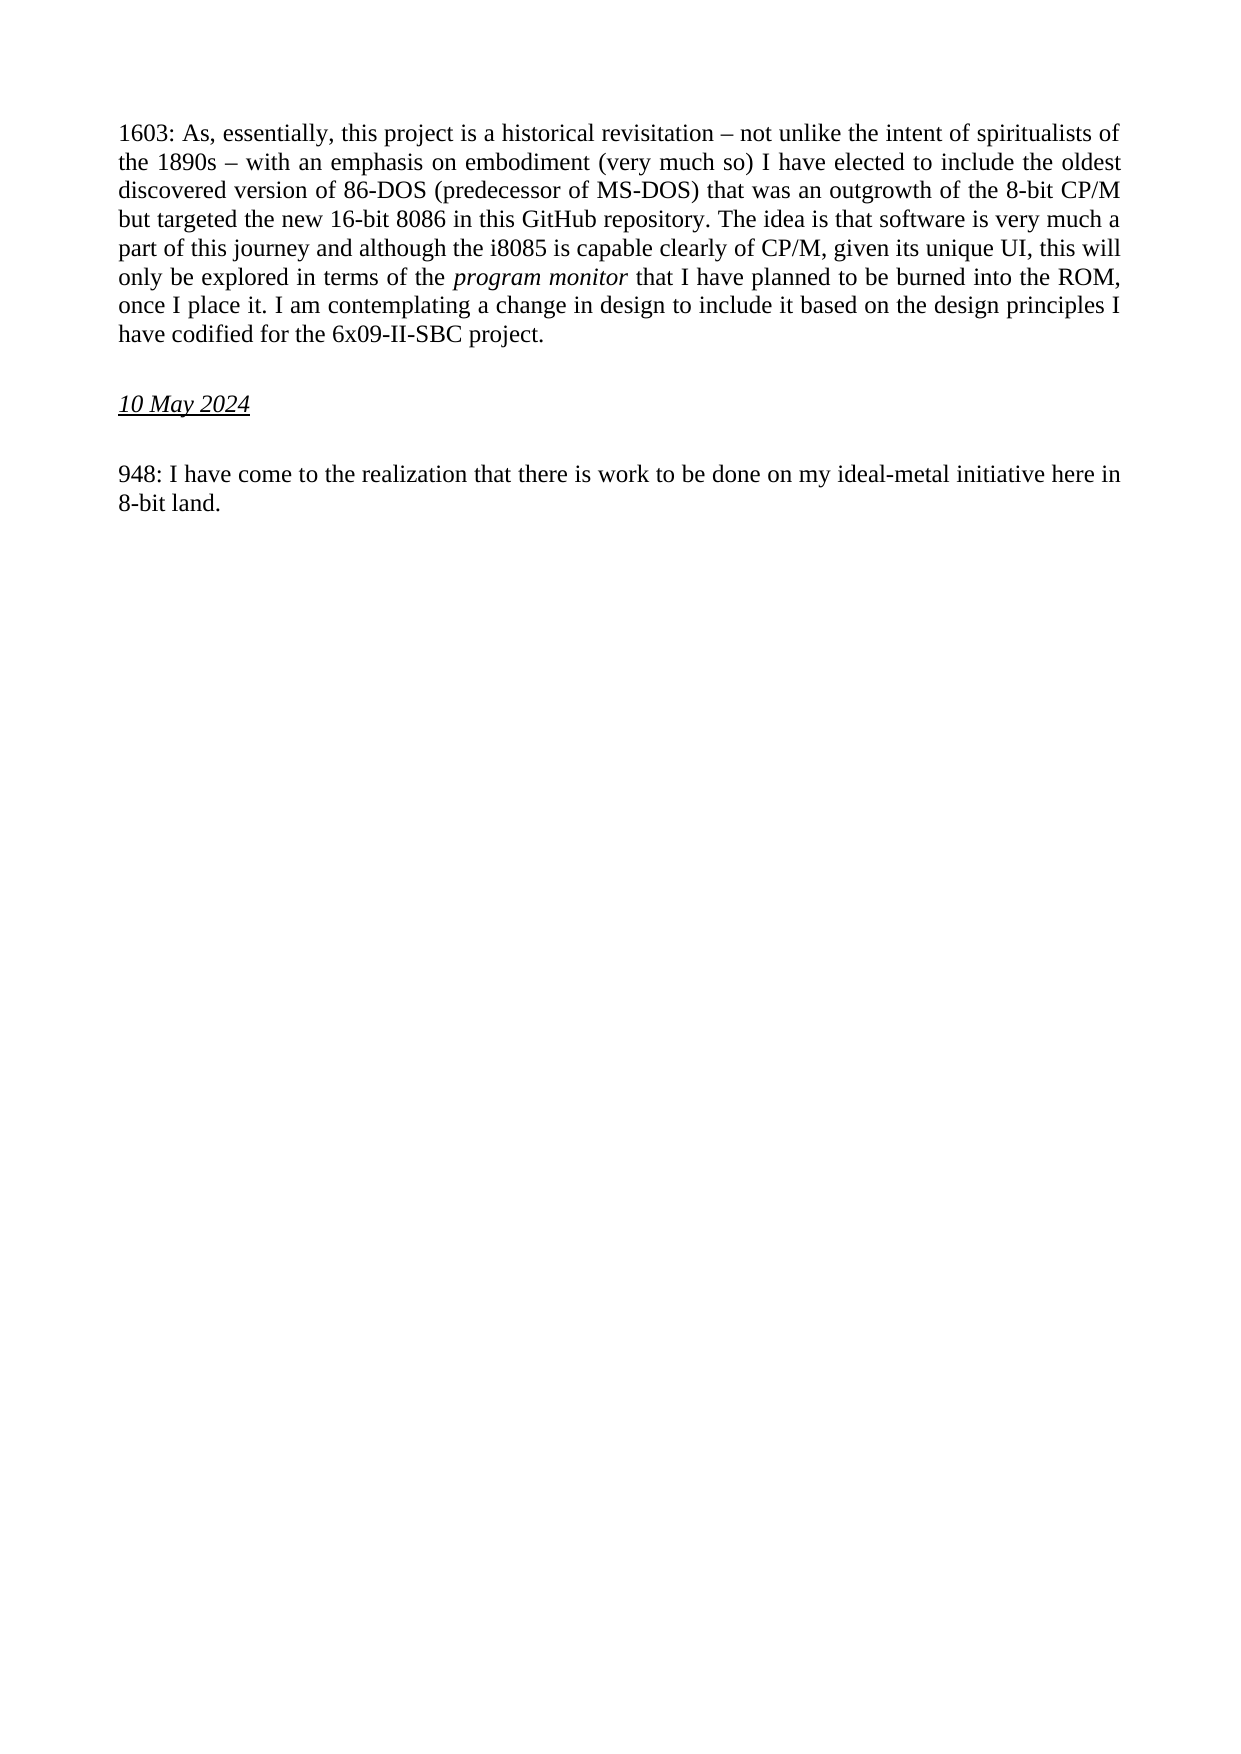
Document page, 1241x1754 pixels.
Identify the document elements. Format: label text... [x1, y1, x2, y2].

text 10 May 2024 [118, 389, 1122, 418]
text 948: I have come to the realization that there is work to be done on my ideal-metal initiative here in 8-bit land. [118, 459, 1122, 517]
text 1603: As, essentially, this project is a historical revisitation – not unlike the intent of spiritualists of the 1890s – with an emphasis on embodiment (very much so) I have elected to include the oldest discovered version of 86-DOS (predecessor of MS-DOS) that was an outgrowth of the 8-bit CP/M but targeted the new 16-bit 8086 in this GitHub repository. The idea is that software is very much a part of this journey and although the i8085 is capable clearly of CP/M, given its unique UI, this will only be explored in terms of the program monitor that I have planned to be burned into the ROM, once I place it. I am contemplating a change in design to include it based on the design principles I have codified for the 6x09-II-SBC project. [118, 118, 1122, 348]
